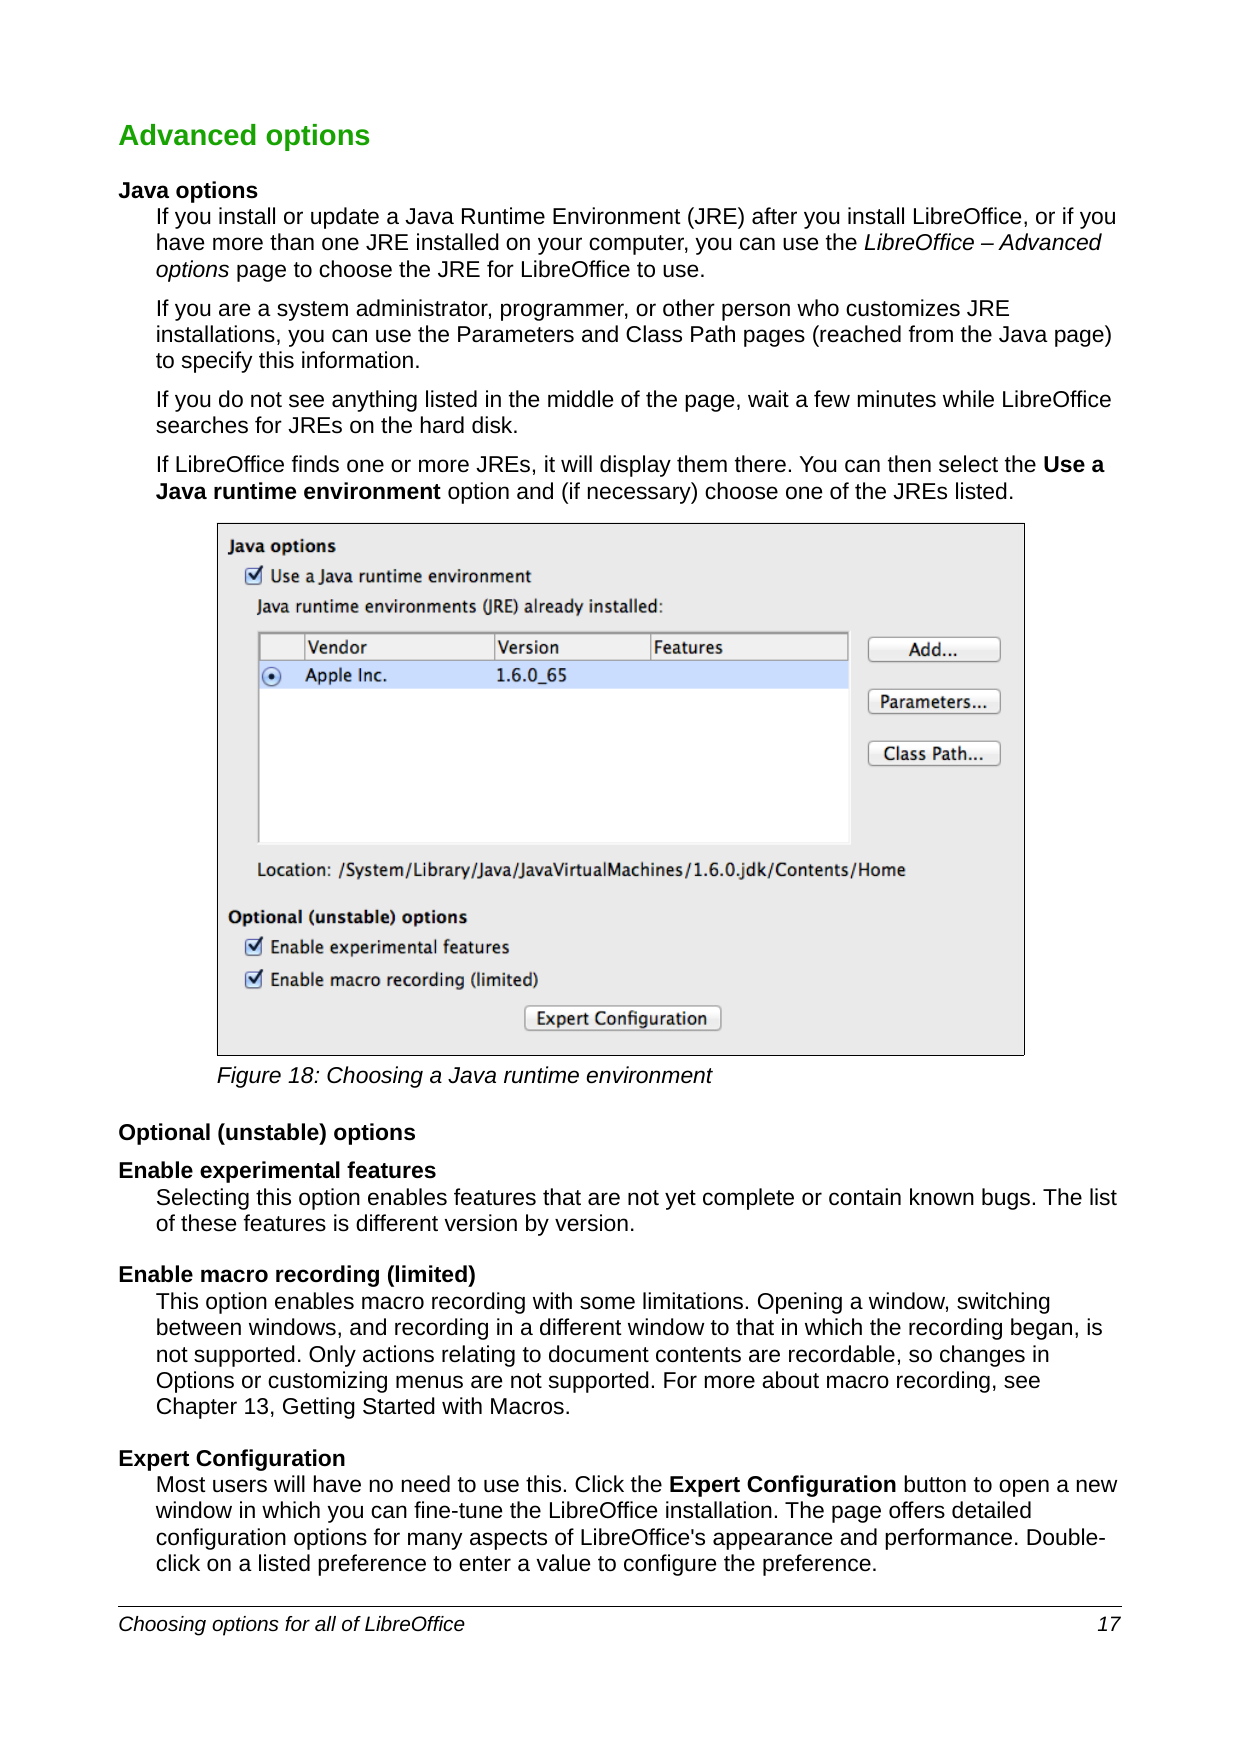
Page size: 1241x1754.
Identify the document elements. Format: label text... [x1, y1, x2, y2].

text If you do not see anything listed in the middle of the page, wait a few minutes while LibreOffice searches for JREs on the hard disk. [156, 386, 1122, 439]
text Most users will have no need to use this. Click the Expert Configuration button to open a new window in which you can fine-tune the LibreOffice installation. The page offers detailed configuration options for many aspects of LibreOffice's appearance and performance. Double-click on a listed preference to enter a value to configure the preference. [156, 1471, 1122, 1576]
subtitle Advanced options [118, 118, 1122, 152]
text Enable macro recording (limited) [118, 1261, 1122, 1288]
text This option enables macro recording with some limitations. Opening a window, switching between windows, and recording in a different window to that in which the recording began, is not supported. Only actions relating to document contents are recordable, so changes in Options or customizing menus are not supported. For more about macro recording, see Chapter 13, Getting Started with Macros. [156, 1288, 1122, 1419]
text If you install or update a Java Runtime Environment (JRE) after you install LibreOffice, or if you have more than one JRE installed on your computer, you can use the LibreOffice – Advanced options page to choose the JRE for LibreOffice to use. [156, 203, 1122, 282]
text Enable experimental features [118, 1157, 1122, 1184]
picture [218, 524, 1024, 1055]
text If you are a system administrator, programmer, or other person who customizes JRE installations, you can use the Parameters and Class Path pages (reached from the Java page) to specify this information. [156, 294, 1122, 373]
text Expert Configuration [118, 1444, 1122, 1471]
text Java options [118, 177, 1122, 203]
text Optional (unstable) options [118, 1118, 1122, 1145]
text If LibreOffice finds one or more JREs, it will display them there. You can then select the Use a Java runtime environment option and (if necessary) choose one of the JREs listed. [156, 451, 1122, 504]
text Figure 18: Choosing a Java runtime environment [217, 1062, 1024, 1088]
text Selecting this option enables features that are not yet complete or contain known bugs. The list of these features is different version by version. [156, 1184, 1122, 1236]
